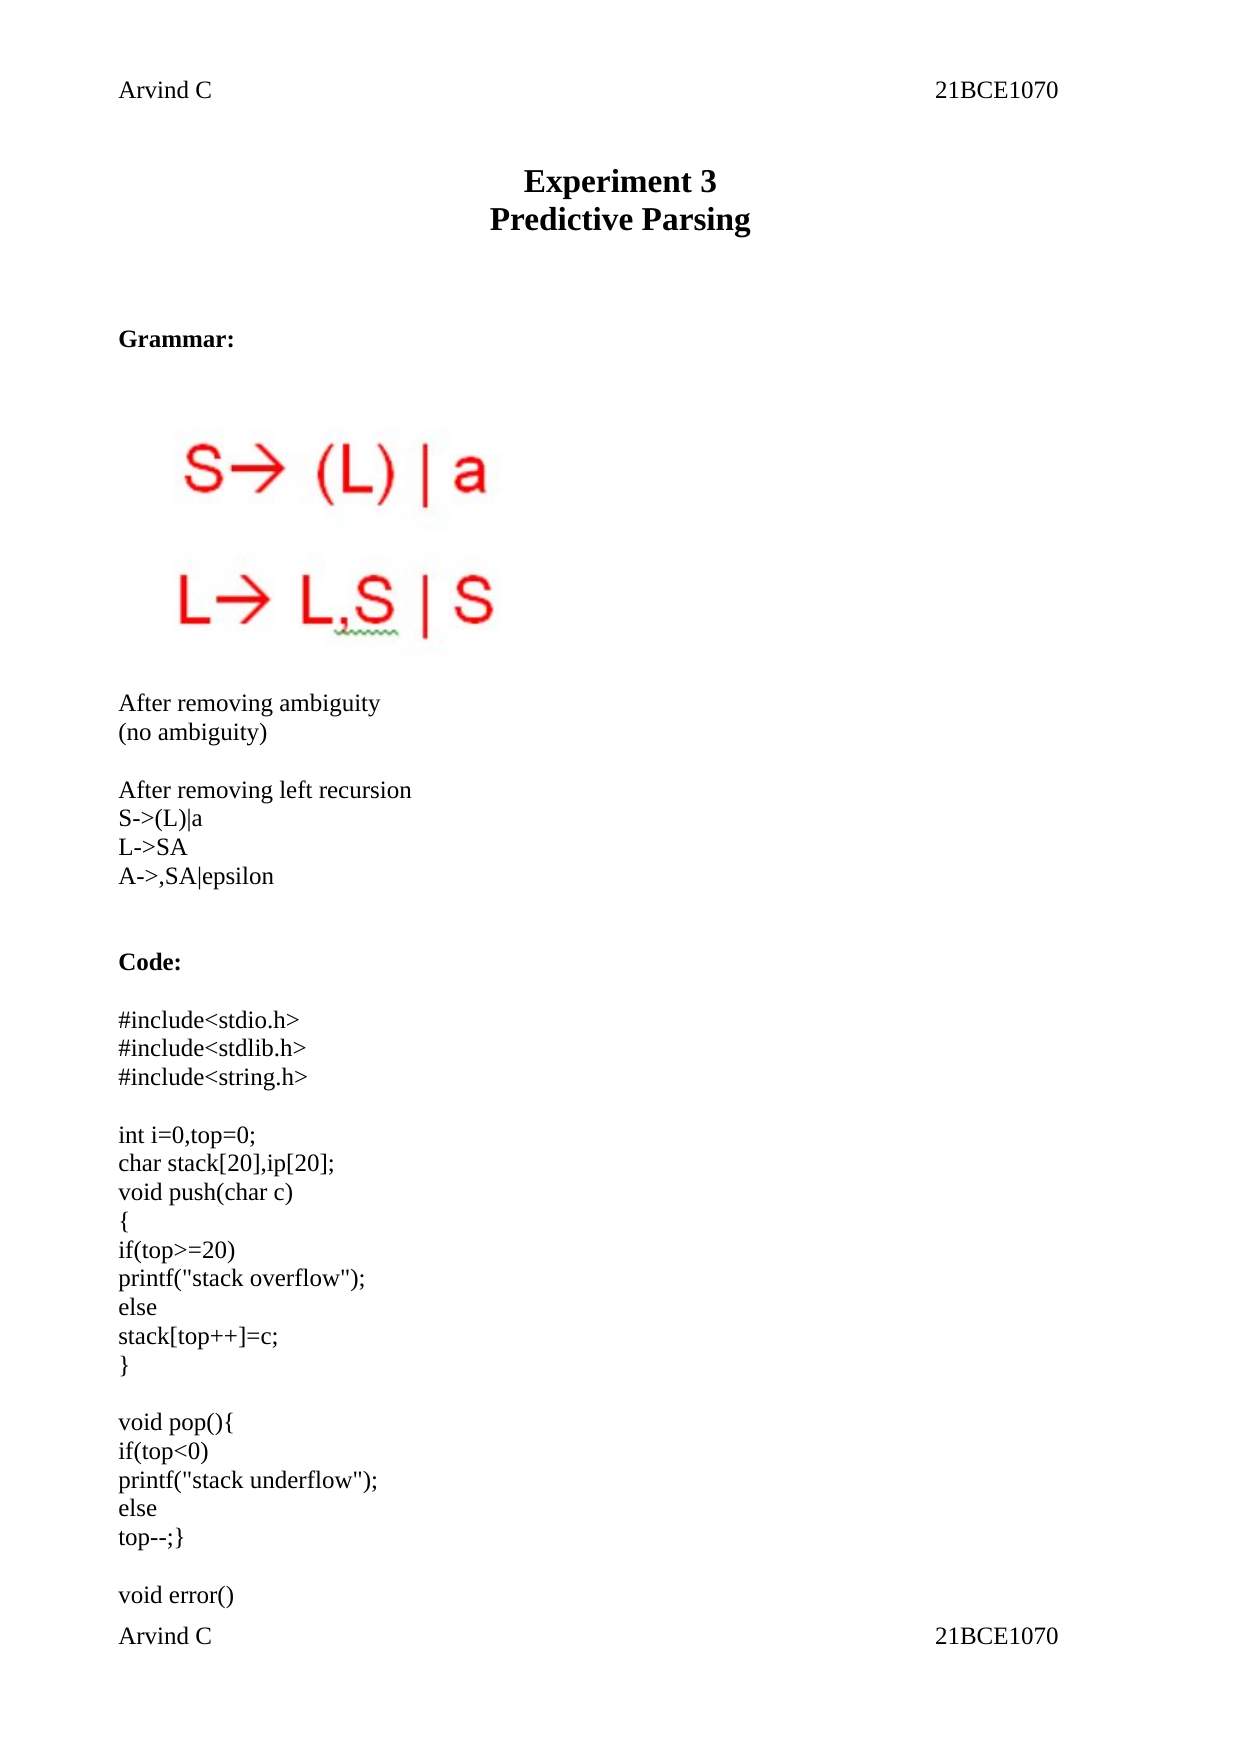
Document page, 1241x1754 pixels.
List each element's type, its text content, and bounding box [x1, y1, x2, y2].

text Code: [118, 947, 1122, 976]
text Grammar: [118, 324, 1122, 353]
text } [118, 1350, 1122, 1378]
text (no ambiguity) [118, 717, 1122, 746]
text After removing ambiguity [118, 688, 1122, 717]
text void pop(){ [118, 1407, 1122, 1436]
text Experiment 3 [118, 161, 1122, 199]
text stack[top++]=c; [118, 1321, 1122, 1350]
text else [118, 1292, 1122, 1321]
text if(top<0) [118, 1436, 1122, 1465]
text { [118, 1206, 1122, 1235]
text L->SA [118, 832, 1122, 861]
text int i=0,top=0; [118, 1120, 1122, 1148]
text void error() [118, 1580, 1122, 1608]
text #include<stdio.h> [118, 1005, 1122, 1033]
text Predictive Parsing [118, 199, 1122, 238]
text top--;} [118, 1522, 1122, 1551]
text printf("stack underflow"); [118, 1465, 1122, 1493]
text A->,SA|epsilon [118, 861, 1122, 890]
text #include<stdlib.h> [118, 1033, 1122, 1062]
text #include<string.h> [118, 1062, 1122, 1091]
text char stack[20],ip[20]; [118, 1148, 1122, 1177]
text void push(char c) [118, 1177, 1122, 1206]
text S->(L)|a [118, 803, 1122, 832]
text printf("stack overflow"); [118, 1263, 1122, 1292]
text After removing left recursion [118, 775, 1122, 803]
text if(top>=20) [118, 1235, 1122, 1263]
text else [118, 1493, 1122, 1522]
